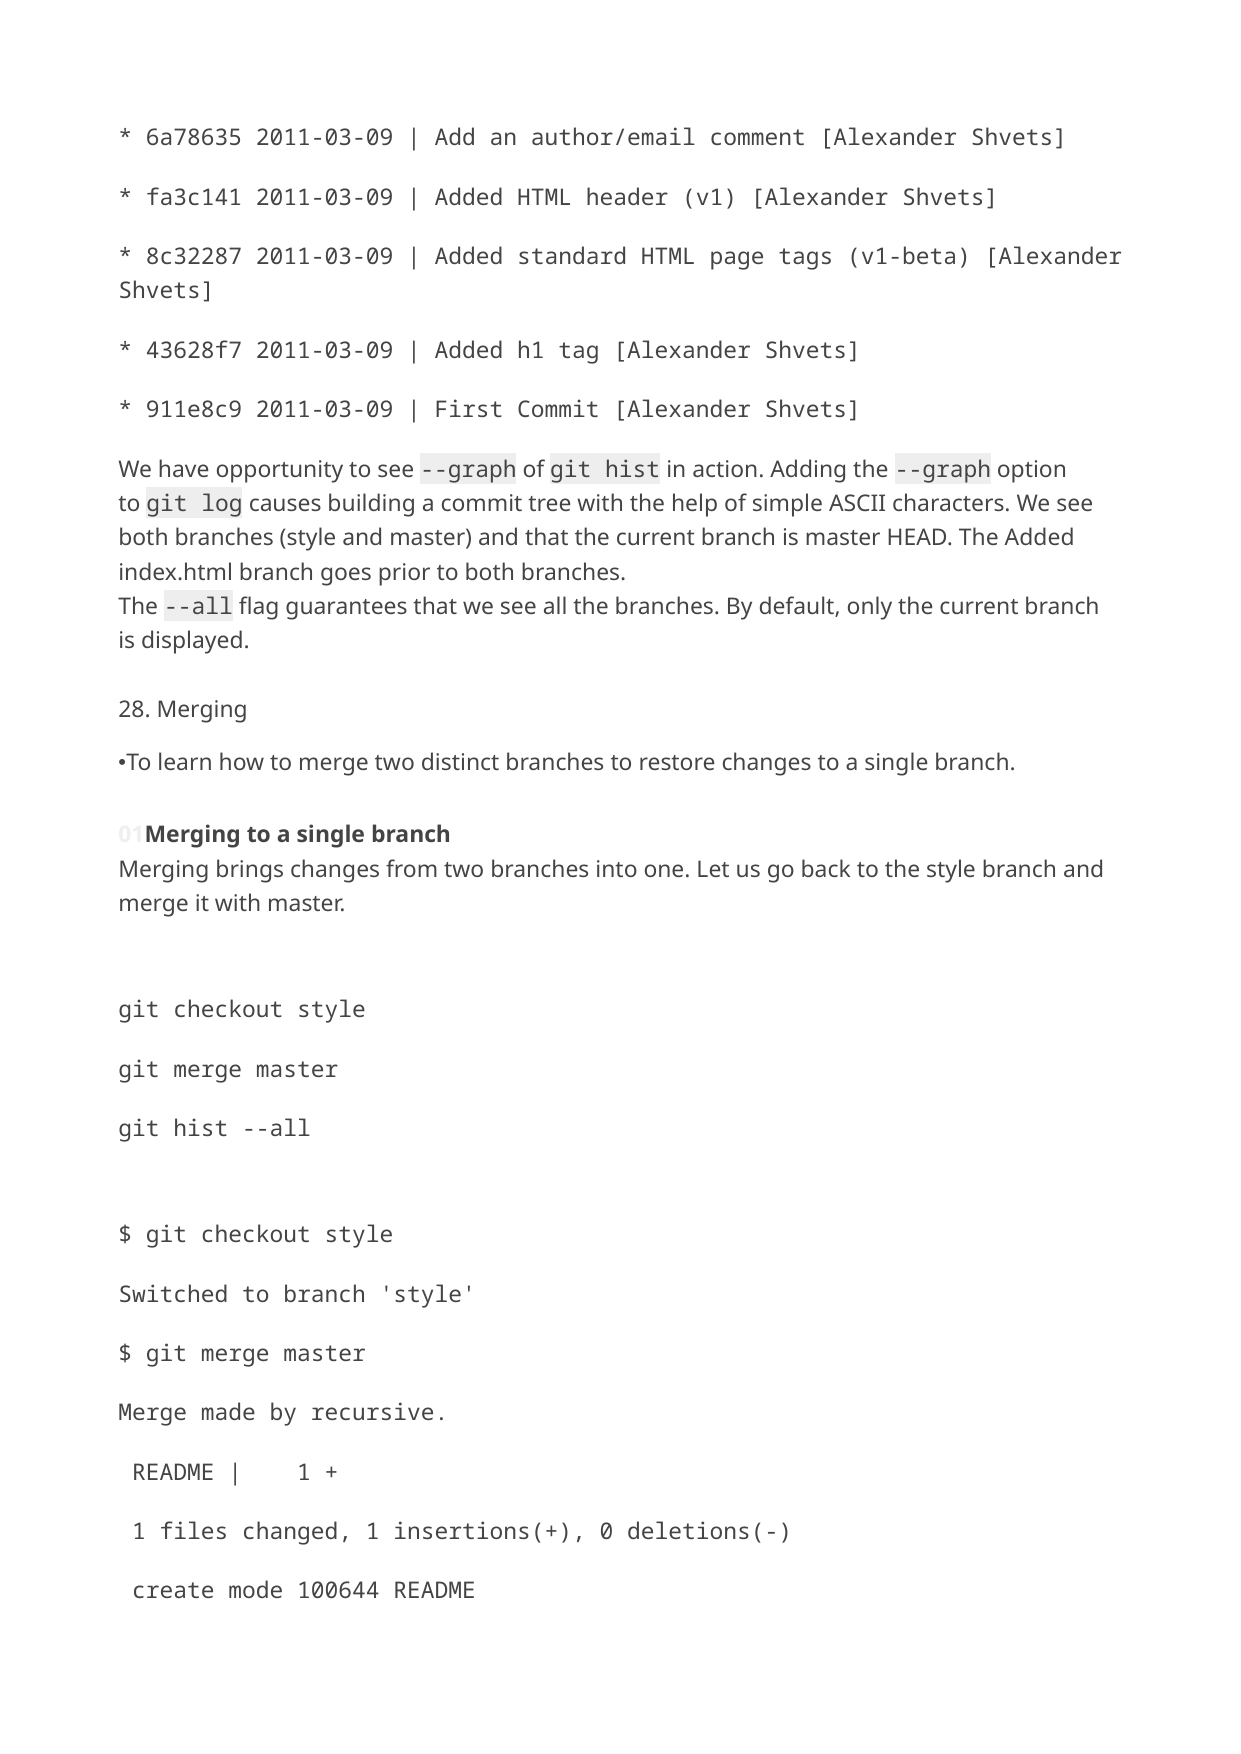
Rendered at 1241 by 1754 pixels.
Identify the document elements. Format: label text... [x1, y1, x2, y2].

text The --all flag guarantees that we see all the branches. By default, only the current branch is displayed. [118, 587, 1122, 656]
text * 911e8c9 2011-03-09 | First Commit [Alexander Shvets] [118, 390, 1122, 424]
text We have opportunity to see --graph of git hist in action. Adding the --graph option to git log causes building a commit tree with the help of simple ASCII characters. We see both branches (style and master) and that the current branch is master HEAD. The Added index.html branch goes prior to both branches. [118, 449, 1122, 587]
text git hist --all [118, 1109, 1122, 1143]
text 1 files changed, 1 insertions(+), 0 deletions(-) [118, 1512, 1122, 1546]
text * 6a78635 2011-03-09 | Add an author/email comment [Alexander Shvets] [118, 118, 1122, 152]
subtitle 01Merging to a single branch [118, 796, 1122, 849]
text * fa3c141 2011-03-09 | Added HTML header (v1) [Alexander Shvets] [118, 177, 1122, 212]
text create mode 100644 README [118, 1571, 1122, 1606]
subtitle RESULT: [118, 1184, 1122, 1215]
text Merging brings changes from two branches into one. Let us go back to the style branch and merge it with master. [118, 849, 1122, 918]
text README | 1 + [118, 1452, 1122, 1487]
subtitle 28. Merging [118, 690, 1122, 724]
text $ git merge master [118, 1334, 1122, 1368]
list To learn how to merge two distinct branches to restore changes to a single branch. [118, 743, 1122, 777]
subtitle RUN: [118, 959, 1122, 990]
text git checkout style [118, 990, 1122, 1024]
text * 8c32287 2011-03-09 | Added standard HTML page tags (v1-beta) [Alexander Shvets] [118, 237, 1122, 306]
text Merge made by recursive. [118, 1393, 1122, 1427]
text Switched to branch 'style' [118, 1274, 1122, 1309]
text git merge master [118, 1049, 1122, 1084]
text $ git checkout style [118, 1215, 1122, 1249]
text * 43628f7 2011-03-09 | Added h1 tag [Alexander Shvets] [118, 331, 1122, 365]
